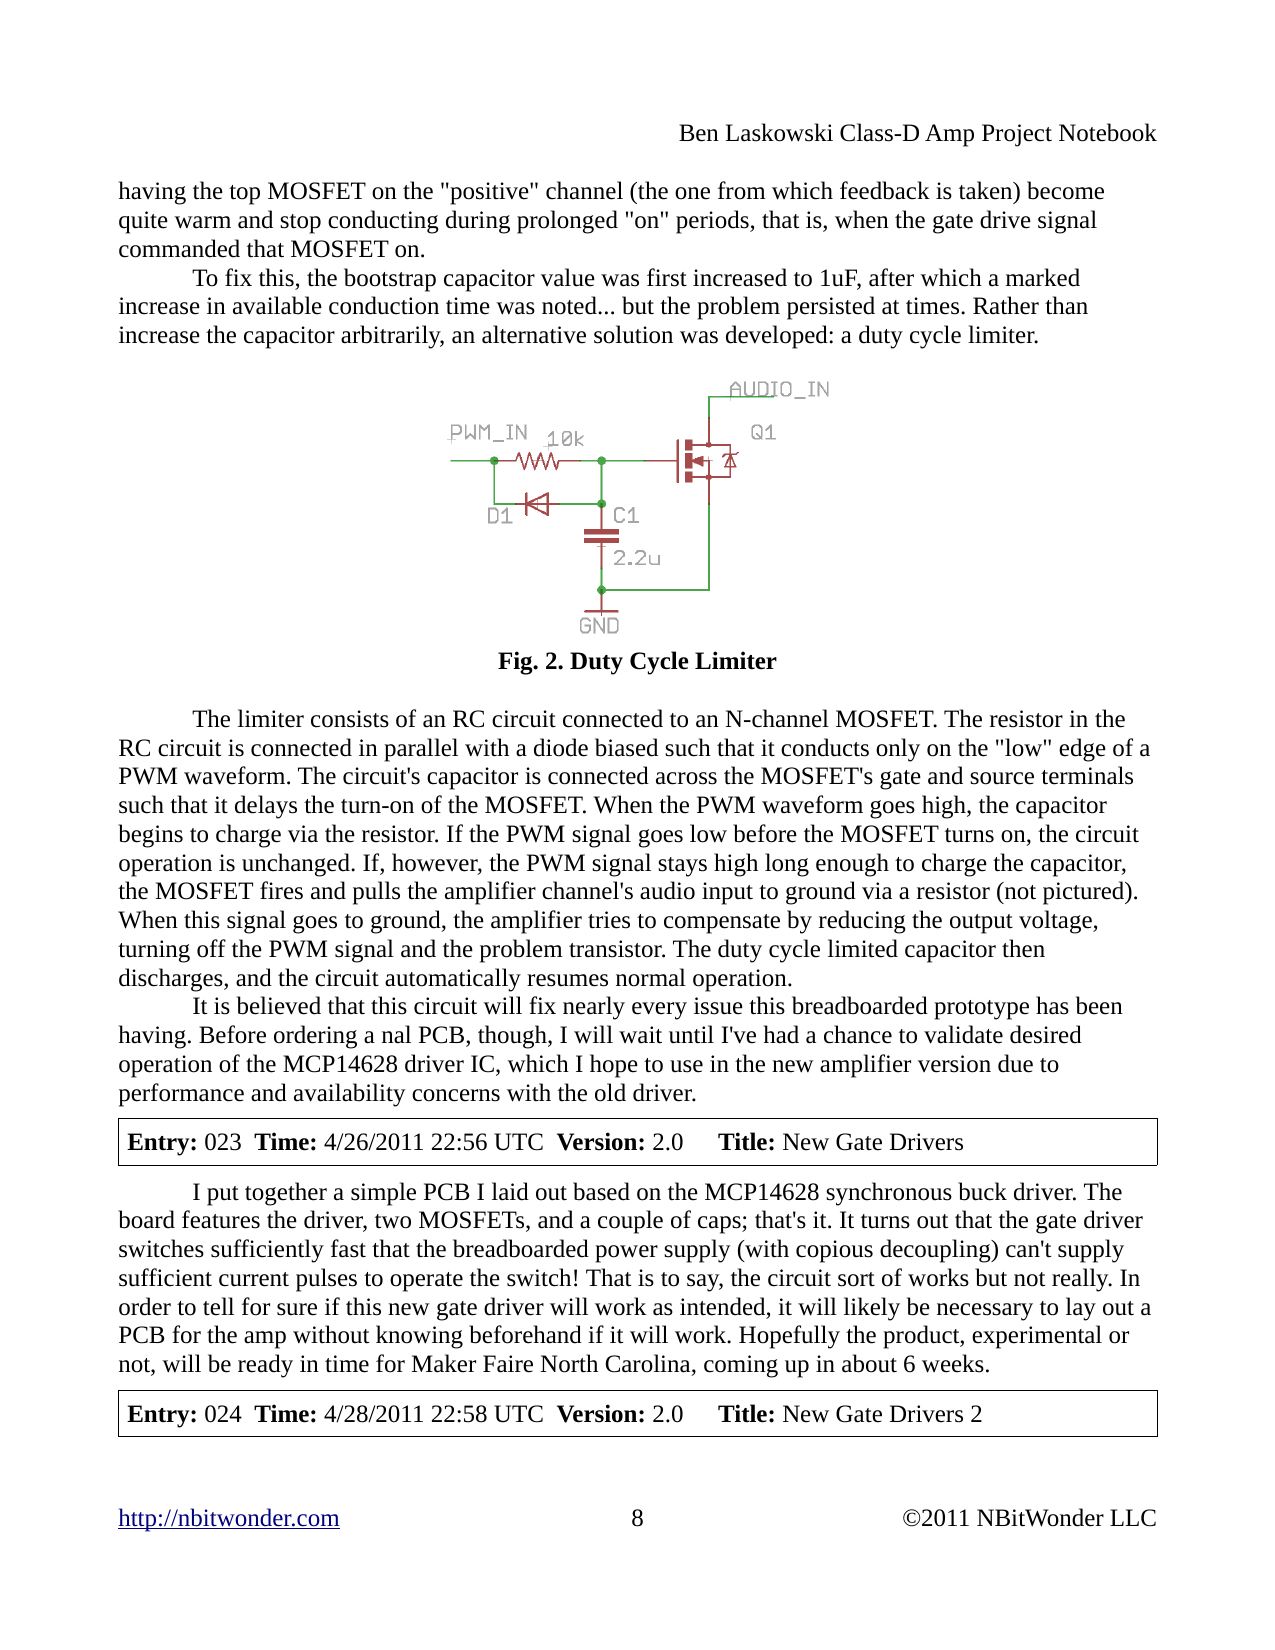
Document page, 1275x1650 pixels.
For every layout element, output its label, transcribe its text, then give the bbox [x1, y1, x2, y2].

text Fig. 2. Duty Cycle Limiter [118, 378, 1157, 675]
text It is believed that this circuit will fix nearly every issue this breadboarded prototype has been having. Before ordering a nal PCB, though, I will wait until I've had a chance to validate desired operation of the MCP14628 driver IC, which I hope to use in the new amplifier version due to performance and availability concerns with the old driver. [118, 991, 1157, 1106]
text Entry: 024 Time: 4/28/2011 22:58 UTC Version: 2.0 Title: New Gate Drivers 2 [127, 1399, 1148, 1428]
text having the top MOSFET on the "positive" channel (the one from which feedback is taken) become quite warm and stop conducting during prolonged "on" periods, that is, when the gate drive signal commanded that MOSFET on. [118, 176, 1157, 263]
picture [435, 377, 840, 647]
text I put together a simple PCB I laid out based on the MCP14628 synchronous buck driver. The board features the driver, two MOSFETs, and a couple of caps; that's it. It turns out that the gate driver switches sufficiently fast that the breadboarded power supply (with copious decoupling) can't supply sufficient current pulses to operate the switch! That is to say, the circuit sort of works but not really. In order to tell for sure if this new gate driver will work as intended, it will likely be necessary to lay out a PCB for the amp without knowing beforehand if it will work. Hopefully the product, experimental or not, will be ready in time for Maker Faire North Carolina, coming up in about 6 weeks. [118, 1166, 1157, 1378]
text Entry: 023 Time: 4/26/2011 22:56 UTC Version: 2.0 Title: New Gate Drivers [127, 1127, 1148, 1156]
text [119, 1391, 1157, 1436]
text To fix this, the bootstrap capacitor value was first increased to 1uF, after which a marked increase in available conduction time was noted... but the problem persisted at times. Rather than increase the capacitor arbitrarily, an alternative solution was developed: a duty cycle limiter. [118, 263, 1157, 349]
text [119, 1119, 1157, 1165]
text The limiter consists of an RC circuit connected to an N-channel MOSFET. The resistor in the RC circuit is connected in parallel with a diode biased such that it conducts only on the "low" edge of a PWM waveform. The circuit's capacitor is connected across the MOSFET's gate and source terminals such that it delays the turn-on of the MOSFET. When the PWM waveform goes high, the capacitor begins to charge via the resistor. If the PWM signal goes low before the MOSFET turns on, the circuit operation is unchanged. If, however, the PWM signal stays high long enough to charge the capacitor, the MOSFET fires and pulls the amplifier channel's audio input to ground via a resistor (not pictured). When this signal goes to ground, the amplifier tries to compensate by reducing the output voltage, turning off the PWM signal and the problem transistor. The duty cycle limited capacitor then discharges, and the circuit automatically resumes normal operation. [118, 704, 1157, 991]
